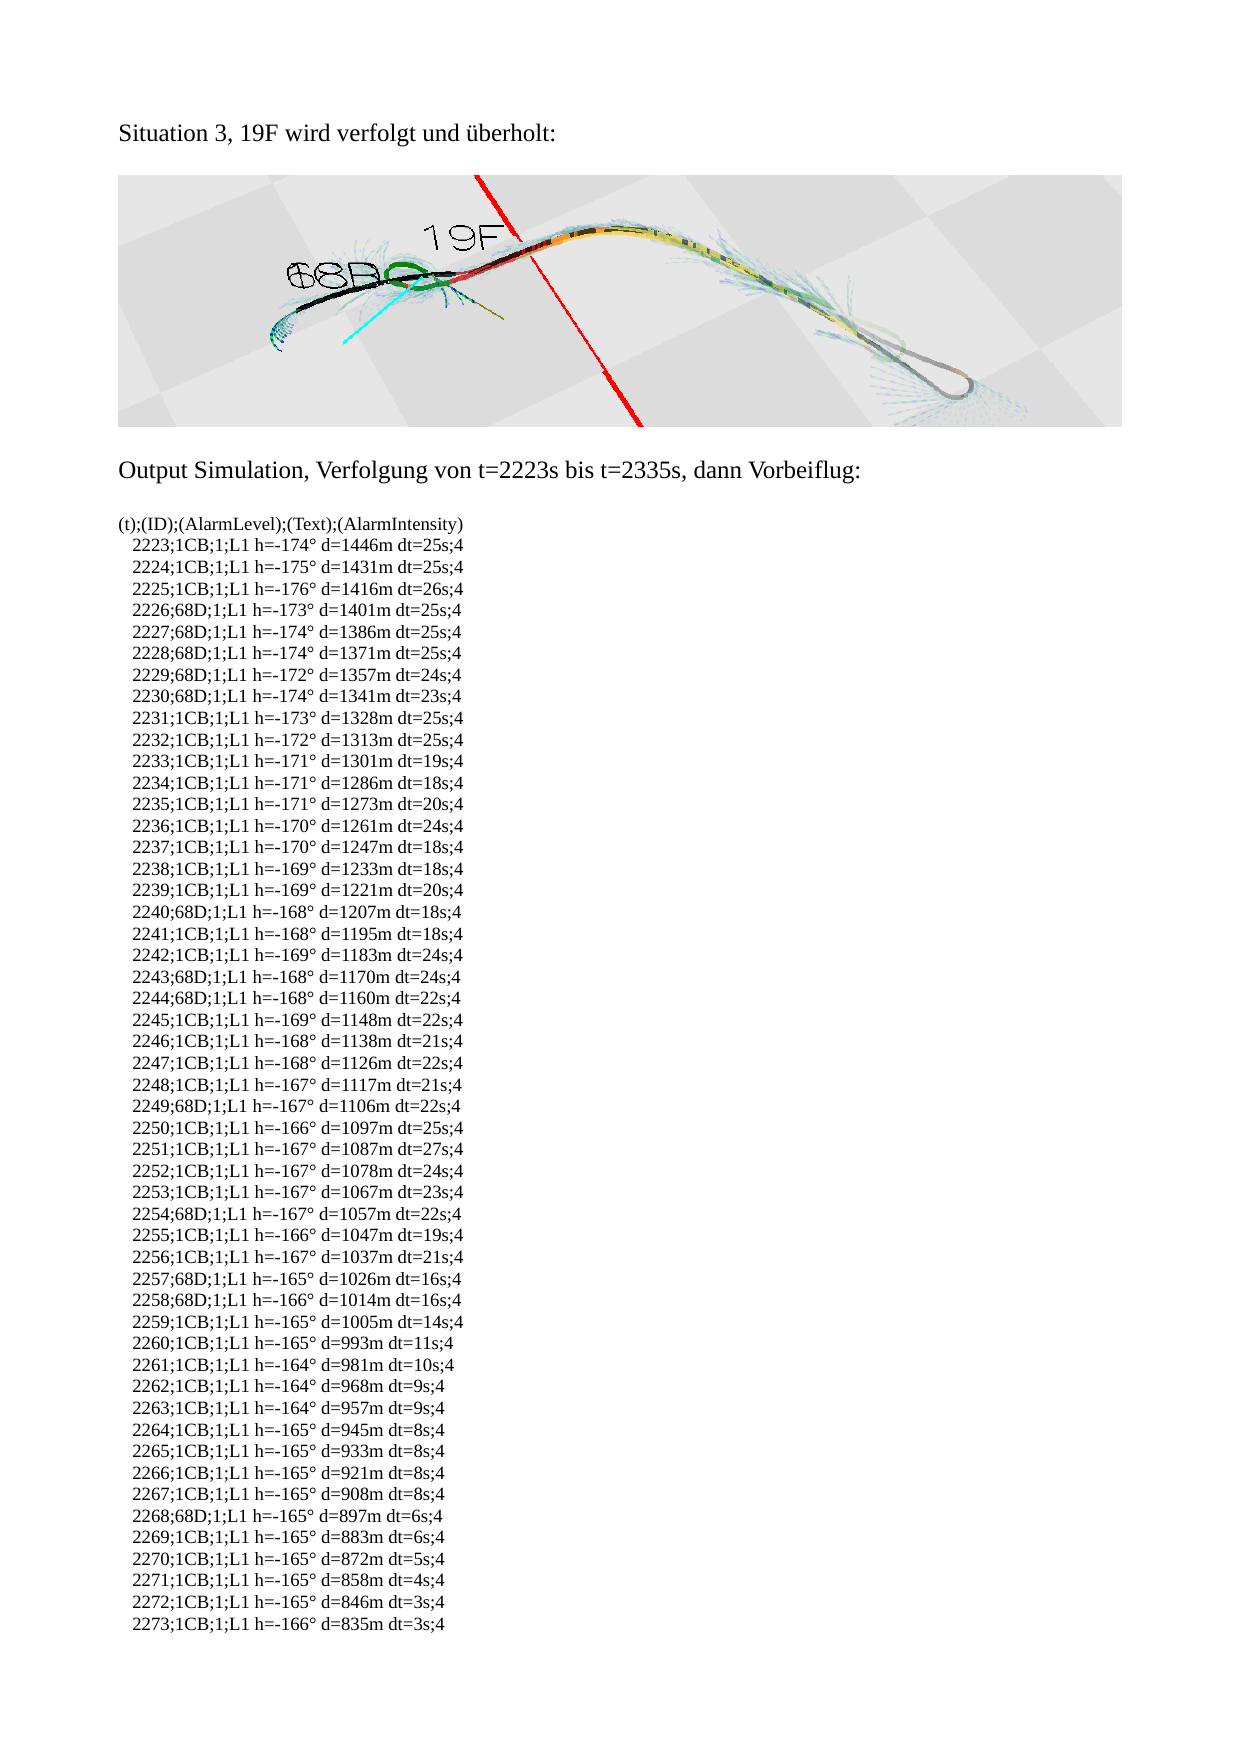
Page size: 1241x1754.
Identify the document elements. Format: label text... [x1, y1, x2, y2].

text 2250;1CB;1;L1 h=-166° d=1097m dt=25s;4 [118, 1117, 1122, 1138]
text 2237;1CB;1;L1 h=-170° d=1247m dt=18s;4 [118, 836, 1122, 858]
text 2234;1CB;1;L1 h=-171° d=1286m dt=18s;4 [118, 772, 1122, 793]
text 2273;1CB;1;L1 h=-166° d=835m dt=3s;4 [118, 1612, 1122, 1634]
text 2229;68D;1;L1 h=-172° d=1357m dt=24s;4 [118, 664, 1122, 685]
text 2247;1CB;1;L1 h=-168° d=1126m dt=22s;4 [118, 1052, 1122, 1073]
text 2259;1CB;1;L1 h=-165° d=1005m dt=14s;4 [118, 1311, 1122, 1332]
text 2266;1CB;1;L1 h=-165° d=921m dt=8s;4 [118, 1462, 1122, 1483]
picture [118, 175, 1123, 427]
text 2252;1CB;1;L1 h=-167° d=1078m dt=24s;4 [118, 1160, 1122, 1181]
text 2257;68D;1;L1 h=-165° d=1026m dt=16s;4 [118, 1267, 1122, 1289]
text 2261;1CB;1;L1 h=-164° d=981m dt=10s;4 [118, 1354, 1122, 1375]
text 2269;1CB;1;L1 h=-165° d=883m dt=6s;4 [118, 1526, 1122, 1548]
text 2249;68D;1;L1 h=-167° d=1106m dt=22s;4 [118, 1095, 1122, 1117]
text 2262;1CB;1;L1 h=-164° d=968m dt=9s;4 [118, 1375, 1122, 1397]
text 2258;68D;1;L1 h=-166° d=1014m dt=16s;4 [118, 1289, 1122, 1311]
text 2240;68D;1;L1 h=-168° d=1207m dt=18s;4 [118, 901, 1122, 922]
text 2243;68D;1;L1 h=-168° d=1170m dt=24s;4 [118, 966, 1122, 987]
text 2245;1CB;1;L1 h=-169° d=1148m dt=22s;4 [118, 1009, 1122, 1030]
text 2224;1CB;1;L1 h=-175° d=1431m dt=25s;4 [118, 556, 1122, 577]
text 2231;1CB;1;L1 h=-173° d=1328m dt=25s;4 [118, 707, 1122, 728]
text 2230;68D;1;L1 h=-174° d=1341m dt=23s;4 [118, 685, 1122, 707]
text 2241;1CB;1;L1 h=-168° d=1195m dt=18s;4 [118, 922, 1122, 944]
text Output Simulation, Verfolgung von t=2223s bis t=2335s, dann Vorbeiflug: [118, 455, 1122, 484]
text 2238;1CB;1;L1 h=-169° d=1233m dt=18s;4 [118, 858, 1122, 879]
text (t);(ID);(AlarmLevel);(Text);(AlarmIntensity) [118, 513, 1122, 534]
text 2239;1CB;1;L1 h=-169° d=1221m dt=20s;4 [118, 879, 1122, 901]
text 2270;1CB;1;L1 h=-165° d=872m dt=5s;4 [118, 1548, 1122, 1569]
text 2268;68D;1;L1 h=-165° d=897m dt=6s;4 [118, 1505, 1122, 1526]
text 2228;68D;1;L1 h=-174° d=1371m dt=25s;4 [118, 642, 1122, 664]
text 2235;1CB;1;L1 h=-171° d=1273m dt=20s;4 [118, 793, 1122, 815]
text 2236;1CB;1;L1 h=-170° d=1261m dt=24s;4 [118, 815, 1122, 836]
text 2260;1CB;1;L1 h=-165° d=993m dt=11s;4 [118, 1332, 1122, 1354]
text 2232;1CB;1;L1 h=-172° d=1313m dt=25s;4 [118, 728, 1122, 750]
text 2233;1CB;1;L1 h=-171° d=1301m dt=19s;4 [118, 750, 1122, 772]
text 2242;1CB;1;L1 h=-169° d=1183m dt=24s;4 [118, 944, 1122, 966]
text 2256;1CB;1;L1 h=-167° d=1037m dt=21s;4 [118, 1246, 1122, 1267]
text 2271;1CB;1;L1 h=-165° d=858m dt=4s;4 [118, 1569, 1122, 1591]
text 2264;1CB;1;L1 h=-165° d=945m dt=8s;4 [118, 1418, 1122, 1440]
text Situation 3, 19F wird verfolgt und überholt: [118, 118, 1122, 147]
text 2253;1CB;1;L1 h=-167° d=1067m dt=23s;4 [118, 1181, 1122, 1203]
text 2255;1CB;1;L1 h=-166° d=1047m dt=19s;4 [118, 1224, 1122, 1246]
text 2272;1CB;1;L1 h=-165° d=846m dt=3s;4 [118, 1591, 1122, 1612]
text 2244;68D;1;L1 h=-168° d=1160m dt=22s;4 [118, 987, 1122, 1009]
text 2227;68D;1;L1 h=-174° d=1386m dt=25s;4 [118, 621, 1122, 642]
text 2248;1CB;1;L1 h=-167° d=1117m dt=21s;4 [118, 1073, 1122, 1095]
text 2265;1CB;1;L1 h=-165° d=933m dt=8s;4 [118, 1440, 1122, 1462]
text 2223;1CB;1;L1 h=-174° d=1446m dt=25s;4 [118, 534, 1122, 556]
text 2226;68D;1;L1 h=-173° d=1401m dt=25s;4 [118, 599, 1122, 621]
text 2246;1CB;1;L1 h=-168° d=1138m dt=21s;4 [118, 1030, 1122, 1052]
text 2263;1CB;1;L1 h=-164° d=957m dt=9s;4 [118, 1397, 1122, 1418]
text 2251;1CB;1;L1 h=-167° d=1087m dt=27s;4 [118, 1138, 1122, 1160]
text 2267;1CB;1;L1 h=-165° d=908m dt=8s;4 [118, 1483, 1122, 1505]
text 2225;1CB;1;L1 h=-176° d=1416m dt=26s;4 [118, 577, 1122, 599]
text 2254;68D;1;L1 h=-167° d=1057m dt=22s;4 [118, 1203, 1122, 1224]
